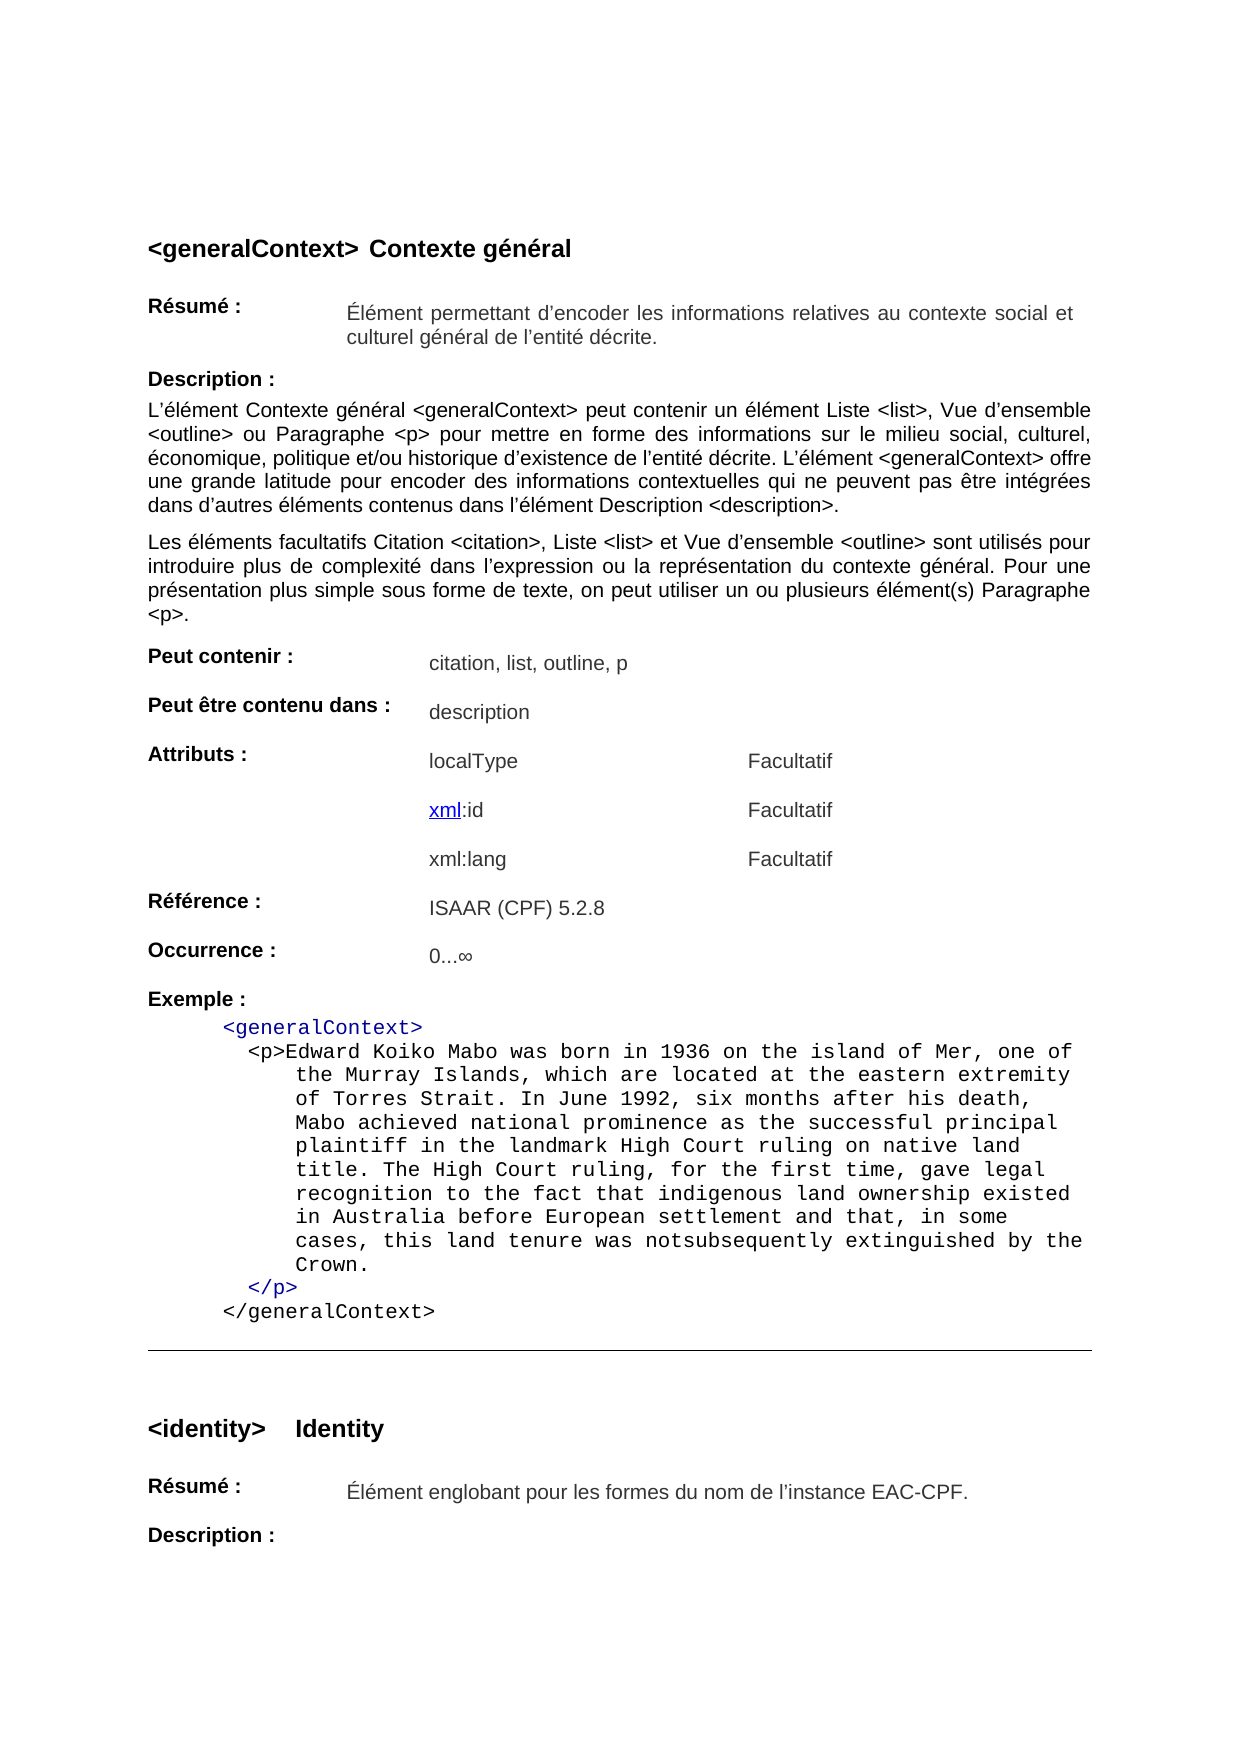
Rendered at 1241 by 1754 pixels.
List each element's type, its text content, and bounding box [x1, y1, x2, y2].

text <generalContext> <p>Edward Koiko Mabo was born in 1936 on the island of Mer, one of [148, 1017, 1092, 1064]
text </p> [148, 1277, 1092, 1301]
text Description : [148, 1523, 1092, 1547]
text the Murray Islands, which are located at the eastern extremity of Torres Strait. In June 1992, six months after his death, Mabo achieved national prominence as the successful principal plaintiff in the landmark High Court ruling on native land title. The High Court ruling, for the first time, gave legal recognition to the fact that indigenous land ownership existed in Australia before European settlement and that, in some cases, this land tenure was notsubsequently extinguished by the Crown. [295, 1064, 1092, 1277]
table_cell Facultatif [748, 834, 1085, 883]
table_cell Facultatif [748, 785, 1085, 834]
text <identity> Identity [148, 1414, 1092, 1443]
text Description : [148, 367, 1092, 391]
text <generalContext> Contexte général [148, 234, 1092, 263]
table_header Peut contenir : [148, 638, 429, 687]
text </generalContext> [148, 1301, 1092, 1324]
table_cell xml:lang [429, 834, 748, 883]
table_cell ISAAR (CPF) 5.2.8 [429, 883, 1085, 932]
text Les éléments facultatifs Citation <citation>, Liste <list> et Vue d’ensemble <outline> sont utilisés pour introduire plus de complexité dans l’expression ou la représentation du contexte général. Pour une présentation plus simple sous forme de texte, on peut utiliser un ou plusieurs élément(s) Paragraphe <p>. [148, 530, 1092, 626]
table_cell Occurrence : [148, 932, 429, 981]
table_cell 0...∞ [429, 932, 1085, 981]
table_cell [148, 834, 429, 883]
table_header Élément permettant d’encoder les informations relatives au contexte social et culturel général de l’entité décrite. [335, 288, 1085, 361]
table_header citation, list, outline, p [429, 638, 1085, 687]
text L’élément Contexte général <generalContext> peut contenir un élément Liste <list>, Vue d’ensemble <outline> ou Paragraphe <p> pour mettre en forme des informations sur le milieu social, culturel, économique, politique et/ou historique d’existence de l’entité décrite. L’élément <generalContext> offre une grande latitude pour encoder des informations contextuelles qui ne peuvent pas être intégrées dans d’autres éléments contenus dans l’élément Description <description>. [148, 397, 1092, 517]
table_header Résumé : [136, 1468, 335, 1517]
text Exemple : [148, 987, 1092, 1011]
table_header Élément englobant pour les formes du nom de l’instance EAC-CPF. [335, 1468, 1085, 1517]
table_cell localType [429, 736, 748, 785]
table_cell Peut être contenu dans : [148, 687, 429, 736]
table_cell xml:id [429, 785, 748, 834]
table_cell description [429, 687, 1085, 736]
table_cell Attributs : [148, 736, 429, 785]
table_cell Facultatif [748, 736, 1085, 785]
table_header Résumé : [136, 288, 335, 361]
table_cell [148, 785, 429, 834]
table_cell Référence : [148, 883, 429, 932]
